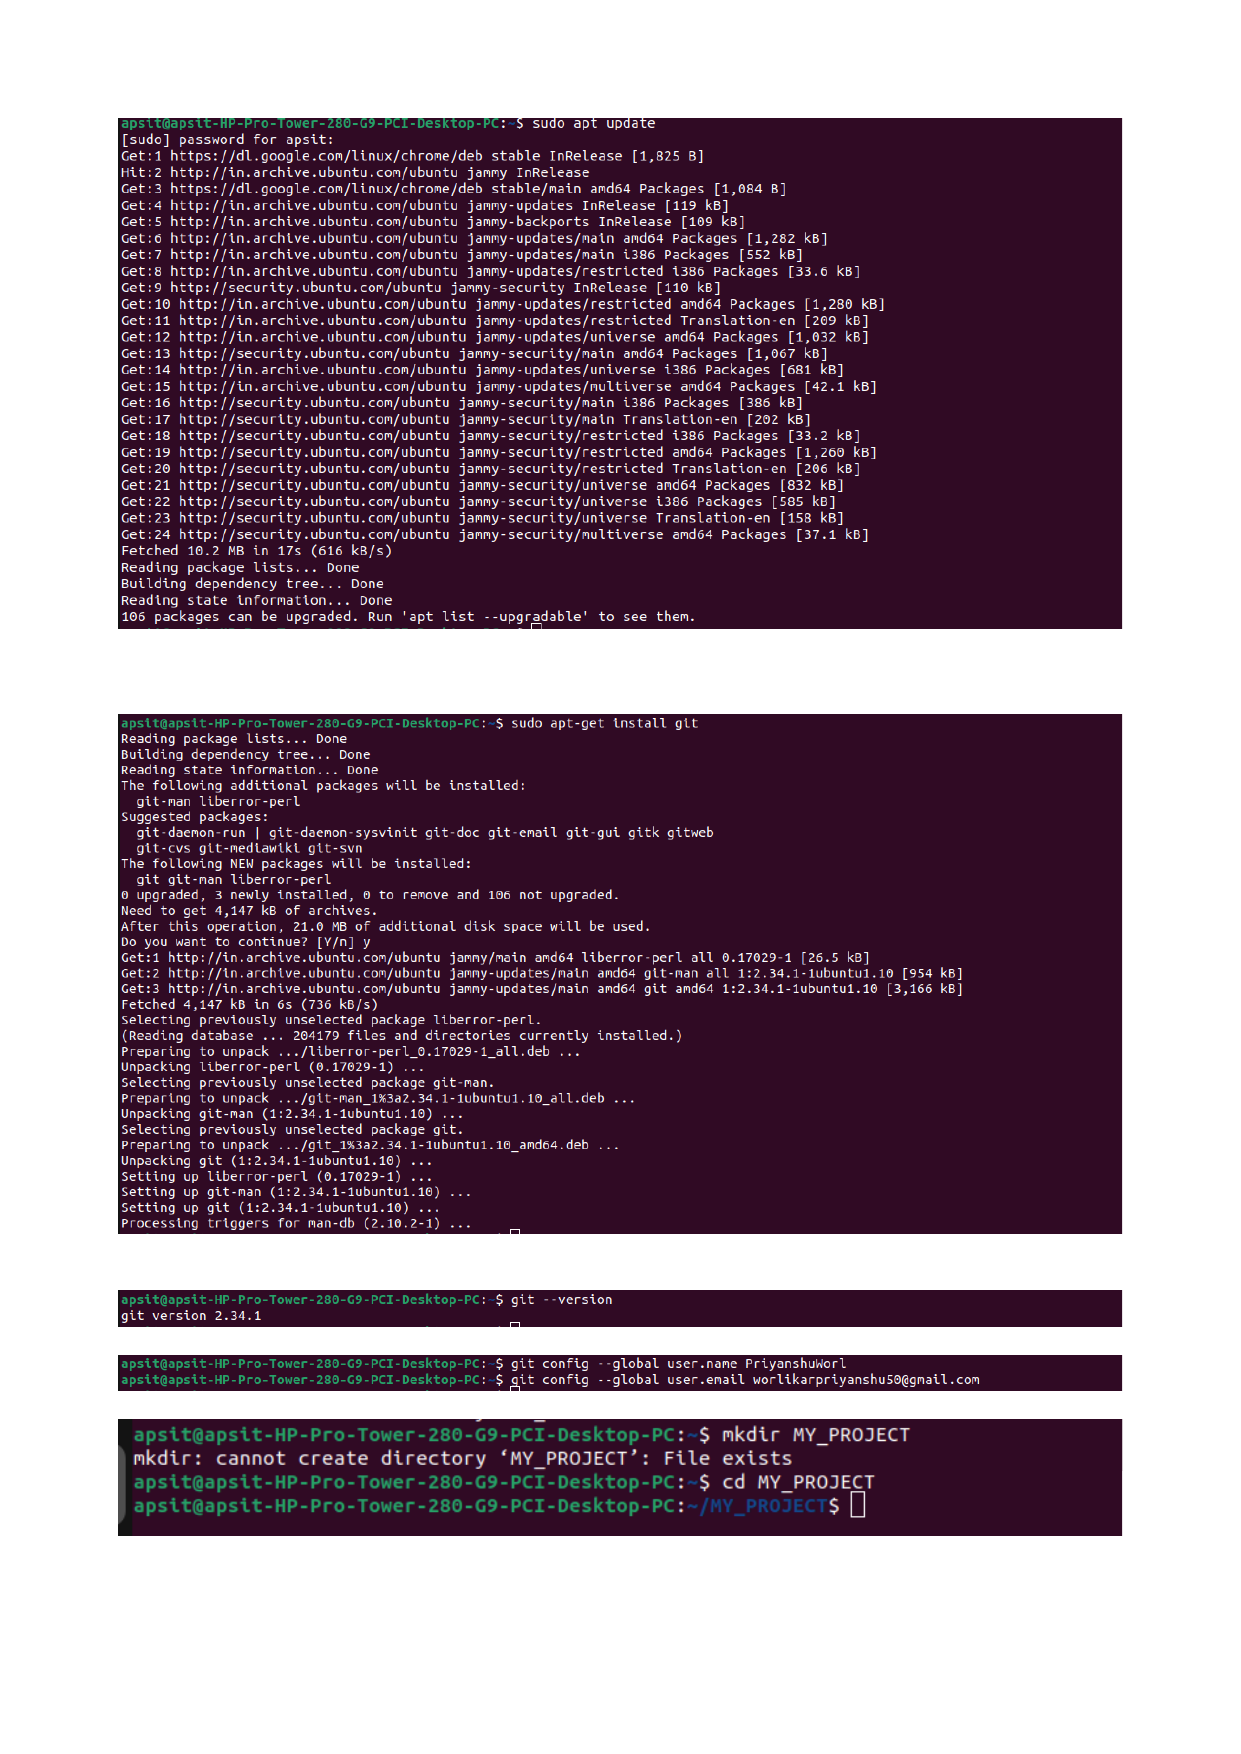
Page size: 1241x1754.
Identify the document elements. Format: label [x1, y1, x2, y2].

picture [118, 1355, 1123, 1391]
picture [118, 714, 1123, 1234]
picture [118, 1419, 1123, 1536]
picture [118, 118, 1123, 629]
picture [118, 1290, 1123, 1327]
